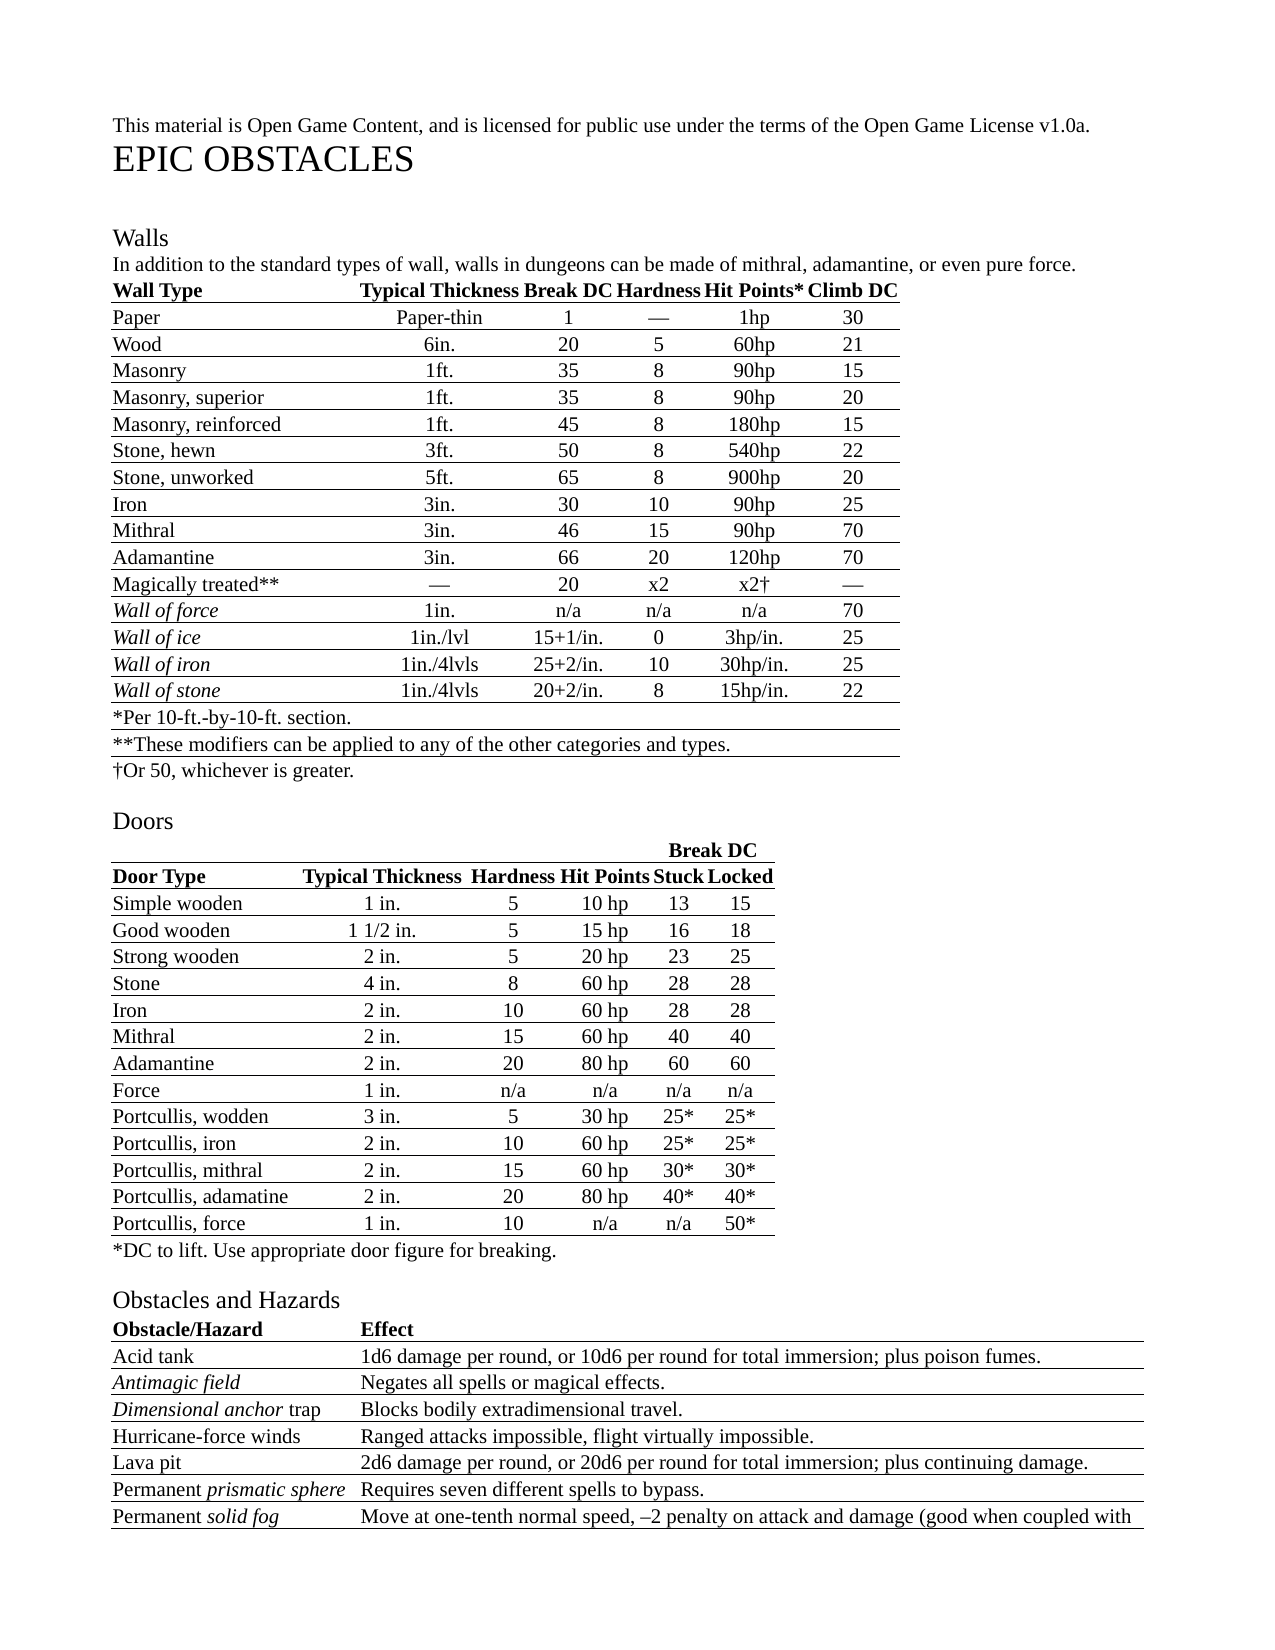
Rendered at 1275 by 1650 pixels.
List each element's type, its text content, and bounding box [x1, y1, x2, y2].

table_header Hardness [615, 276, 702, 302]
table_cell 3in. [357, 490, 522, 516]
table_cell Stone [111, 969, 297, 995]
table_cell 5 [468, 916, 558, 942]
table_header [111, 835, 297, 862]
table_cell 10 [615, 490, 702, 516]
table_cell Magically treated** [111, 570, 357, 596]
table_cell 1ft. [357, 410, 522, 436]
table_cell 8 [615, 410, 702, 436]
table_cell 15hp/in. [703, 677, 806, 702]
table_cell x2† [703, 570, 806, 596]
table_cell 13 [651, 889, 706, 915]
table_cell [522, 757, 615, 782]
table_cell 8 [615, 383, 702, 409]
table_cell 60 hp [559, 969, 651, 995]
table_cell 8 [615, 357, 702, 382]
table_cell 1hp [703, 303, 806, 329]
table_cell 25 [706, 943, 775, 968]
table_cell 25 [806, 490, 900, 516]
table_cell Wall of ice [111, 623, 357, 649]
table_cell 10 hp [559, 889, 651, 915]
table_header Wall Type [111, 276, 357, 302]
table_cell 21 [806, 330, 900, 356]
table_cell n/a [615, 597, 702, 622]
table_cell Locked [706, 863, 775, 888]
table_cell n/a [522, 597, 615, 622]
table_cell 2d6 damage per round, or 20d6 per round for total immersion; plus continuing damage. [359, 1449, 1144, 1474]
table_cell Door Type [111, 863, 297, 888]
table_cell 40* [651, 1183, 706, 1208]
table_cell 20 [806, 463, 900, 489]
table_cell 3hp/in. [703, 623, 806, 649]
table_cell 66 [522, 543, 615, 569]
table_cell 16 [651, 916, 706, 942]
table_cell 3in. [357, 543, 522, 569]
table_cell Portcullis, wodden [111, 1103, 297, 1128]
table_cell 1in. [357, 597, 522, 622]
table_cell n/a [468, 1076, 558, 1102]
table_cell Portcullis, force [111, 1209, 297, 1235]
table_cell 20 [522, 330, 615, 356]
table_cell Paper-thin [357, 303, 522, 329]
table_cell Stone, unworked [111, 463, 357, 489]
table_cell 40 [651, 1023, 706, 1048]
table_header Typical Thickness [357, 276, 522, 302]
table_cell 70 [806, 597, 900, 622]
table_cell 1in./4lvls [357, 650, 522, 676]
table_cell [806, 757, 900, 782]
table_cell Wood [111, 330, 357, 356]
table_cell 80 hp [559, 1183, 651, 1208]
table_cell 22 [806, 677, 900, 702]
table_cell Permanent solid fog [111, 1502, 359, 1528]
table_cell 1d6 damage per round, or 10d6 per round for total immersion; plus poison fumes. [359, 1342, 1144, 1368]
table_cell 22 [806, 437, 900, 462]
table_cell 45 [522, 410, 615, 436]
table_cell 5 [468, 943, 558, 968]
table_cell Hit Points [559, 863, 651, 888]
table_cell 60 hp [559, 1156, 651, 1182]
table_cell 25* [651, 1103, 706, 1128]
table_cell 35 [522, 357, 615, 382]
table_cell 5ft. [357, 463, 522, 489]
table_cell 60 hp [559, 1023, 651, 1048]
table_cell Permanent prismatic sphere [111, 1475, 359, 1501]
table_cell 30* [706, 1156, 775, 1182]
table_cell [357, 703, 522, 729]
table_cell 1ft. [357, 383, 522, 409]
table_cell Antimagic field [111, 1369, 359, 1394]
table_cell [615, 703, 702, 729]
table_cell 4 in. [297, 969, 467, 995]
text In addition to the standard types of wall, walls in dungeons can be made of mithral, adamantine, or even pure force. [112, 252, 1162, 276]
table_cell 35 [522, 383, 615, 409]
table_cell 0 [615, 623, 702, 649]
table_cell 30* [651, 1156, 706, 1182]
table_cell 25* [706, 1103, 775, 1128]
table_cell 15 hp [559, 916, 651, 942]
table_cell 23 [651, 943, 706, 968]
table_cell 5 [468, 889, 558, 915]
table_cell Masonry, reinforced [111, 410, 357, 436]
table_cell 25 [806, 623, 900, 649]
table_cell 8 [615, 463, 702, 489]
table_cell 30 [806, 303, 900, 329]
table_cell Simple wooden [111, 889, 297, 915]
table_cell 1 in. [297, 1076, 467, 1102]
table_cell x2 [615, 570, 702, 596]
table_cell 8 [468, 969, 558, 995]
text This material is Open Game Content, and is licensed for public use under the terms of the Open Game License v1.0a. [112, 112, 1162, 137]
table_cell [559, 1236, 651, 1262]
table_cell n/a [651, 1076, 706, 1102]
table_cell 30hp/in. [703, 650, 806, 676]
table_cell Stone, hewn [111, 437, 357, 462]
table_cell — [357, 570, 522, 596]
table_cell 8 [615, 677, 702, 702]
table_cell 60 [706, 1049, 775, 1075]
table_cell 6in. [357, 330, 522, 356]
table_cell 70 [806, 543, 900, 569]
table_cell 15 [806, 357, 900, 382]
table_cell 1 in. [297, 889, 467, 915]
table_cell 10 [615, 650, 702, 676]
subtitle EPIC OBSTACLES [112, 137, 1162, 180]
table_cell Requires seven different spells to bypass. [359, 1475, 1144, 1501]
table_cell 80 hp [559, 1049, 651, 1075]
table_cell Ranged attacks impossible, flight virtually impossible. [359, 1422, 1144, 1448]
table_cell 20 [468, 1049, 558, 1075]
table_cell 10 [468, 1129, 558, 1155]
table_cell [703, 757, 806, 782]
table_cell 60 hp [559, 1129, 651, 1155]
table_cell *Per 10-ft.-by-10-ft. section. [111, 703, 357, 729]
table_cell 1in./lvl [357, 623, 522, 649]
table_cell 60hp [703, 330, 806, 356]
table_cell 90hp [703, 357, 806, 382]
table_header [468, 835, 558, 862]
table_cell 28 [706, 996, 775, 1022]
table_cell 15 [468, 1156, 558, 1182]
table_cell 20 [806, 383, 900, 409]
table_header Break DC [522, 276, 615, 302]
table_cell *DC to lift. Use appropriate door figure for breaking. [111, 1236, 558, 1262]
table_cell 90hp [703, 517, 806, 542]
table_cell 900hp [703, 463, 806, 489]
table_cell 90hp [703, 490, 806, 516]
table_cell Wall of stone [111, 677, 357, 702]
table_cell [651, 1236, 706, 1262]
table_cell 60 [651, 1049, 706, 1075]
table_cell 60 hp [559, 996, 651, 1022]
table_cell — [806, 570, 900, 596]
table_cell Strong wooden [111, 943, 297, 968]
table_cell Dimensional anchor trap [111, 1395, 359, 1421]
table_cell 28 [651, 996, 706, 1022]
table_cell Stuck [651, 863, 706, 888]
table_cell 25+2/in. [522, 650, 615, 676]
table_cell 30 [522, 490, 615, 516]
table_cell Portcullis, adamatine [111, 1183, 297, 1208]
table_cell n/a [706, 1076, 775, 1102]
table_cell [706, 1236, 775, 1262]
table_cell 1in./4lvls [357, 677, 522, 702]
subtitle Walls [112, 223, 1162, 252]
table_cell 2 in. [297, 996, 467, 1022]
table_cell †Or 50, whichever is greater. [111, 757, 357, 782]
table_cell 40* [706, 1183, 775, 1208]
table_cell Wall of force [111, 597, 357, 622]
table_header Obstacle/Hazard [111, 1314, 359, 1341]
table_cell 90hp [703, 383, 806, 409]
subtitle Obstacles and Hazards [112, 1286, 1162, 1314]
table_cell Negates all spells or magical effects. [359, 1369, 1144, 1394]
table_cell Masonry [111, 357, 357, 382]
table_cell Lava pit [111, 1449, 359, 1474]
table_cell Blocks bodily extradimensional travel. [359, 1395, 1144, 1421]
table_cell 180hp [703, 410, 806, 436]
table_cell 20+2/in. [522, 677, 615, 702]
table_cell n/a [651, 1209, 706, 1235]
table_cell [357, 757, 522, 782]
table_cell 20 [468, 1183, 558, 1208]
table_cell 2 in. [297, 943, 467, 968]
table_header Hit Points* [703, 276, 806, 302]
table_cell Adamantine [111, 543, 357, 569]
table_cell 2 in. [297, 1049, 467, 1075]
table_cell 10 [468, 1209, 558, 1235]
table_cell 3ft. [357, 437, 522, 462]
table_cell 2 in. [297, 1129, 467, 1155]
table_cell 3in. [357, 517, 522, 542]
table_cell **These modifiers can be applied to any of the other categories and types. [111, 730, 900, 756]
table_cell 30 hp [559, 1103, 651, 1128]
table_cell 25 [806, 650, 900, 676]
table_cell Hurricane-force winds [111, 1422, 359, 1448]
table_cell — [615, 303, 702, 329]
table_cell 2 in. [297, 1183, 467, 1208]
table_cell 3 in. [297, 1103, 467, 1128]
table_cell n/a [559, 1076, 651, 1102]
table_cell Move at one-tenth normal speed, –2 penalty on attack and damage (good when coupled with [359, 1502, 1144, 1528]
table_cell 20 hp [559, 943, 651, 968]
table_cell 1 [522, 303, 615, 329]
table_cell 1 in. [297, 1209, 467, 1235]
table_cell [703, 703, 806, 729]
table_cell 25* [706, 1129, 775, 1155]
table_cell 46 [522, 517, 615, 542]
table_cell 5 [615, 330, 702, 356]
table_cell n/a [703, 597, 806, 622]
table_cell 15+1/in. [522, 623, 615, 649]
table_cell 5 [468, 1103, 558, 1128]
table_cell Mithral [111, 517, 357, 542]
table_cell 28 [706, 969, 775, 995]
table_cell 20 [522, 570, 615, 596]
table_cell 15 [615, 517, 702, 542]
table_cell Hardness [468, 863, 558, 888]
table_cell [615, 757, 702, 782]
table_cell Acid tank [111, 1342, 359, 1368]
table_cell 15 [706, 889, 775, 915]
table_cell Iron [111, 996, 297, 1022]
table_cell 120hp [703, 543, 806, 569]
table_cell 65 [522, 463, 615, 489]
table_cell Typical Thickness [297, 863, 467, 888]
table_header [297, 835, 467, 862]
table_cell 1 1/2 in. [297, 916, 467, 942]
table_cell 8 [615, 437, 702, 462]
table_cell 50* [706, 1209, 775, 1235]
table_cell Adamantine [111, 1049, 297, 1075]
table_cell Iron [111, 490, 357, 516]
table_header Break DC [651, 835, 775, 862]
table_cell Paper [111, 303, 357, 329]
table_cell 70 [806, 517, 900, 542]
table_cell 540hp [703, 437, 806, 462]
table_cell 1ft. [357, 357, 522, 382]
table_cell 20 [615, 543, 702, 569]
table_cell Mithral [111, 1023, 297, 1048]
table_cell 25* [651, 1129, 706, 1155]
table_header [559, 835, 651, 862]
table_cell Good wooden [111, 916, 297, 942]
table_header Climb DC [806, 276, 900, 302]
table_cell Portcullis, mithral [111, 1156, 297, 1182]
table_cell Force [111, 1076, 297, 1102]
table_cell Portcullis, iron [111, 1129, 297, 1155]
table_cell Wall of iron [111, 650, 357, 676]
table_cell [806, 703, 900, 729]
table_header Effect [359, 1314, 1144, 1341]
table_cell 40 [706, 1023, 775, 1048]
table_cell 18 [706, 916, 775, 942]
table_cell 50 [522, 437, 615, 462]
table_cell 2 in. [297, 1156, 467, 1182]
table_cell [522, 703, 615, 729]
table_cell 15 [468, 1023, 558, 1048]
table_cell 10 [468, 996, 558, 1022]
table_cell 28 [651, 969, 706, 995]
table_cell n/a [559, 1209, 651, 1235]
table_cell 15 [806, 410, 900, 436]
table_cell Masonry, superior [111, 383, 357, 409]
table_cell 2 in. [297, 1023, 467, 1048]
subtitle Doors [112, 806, 1162, 835]
